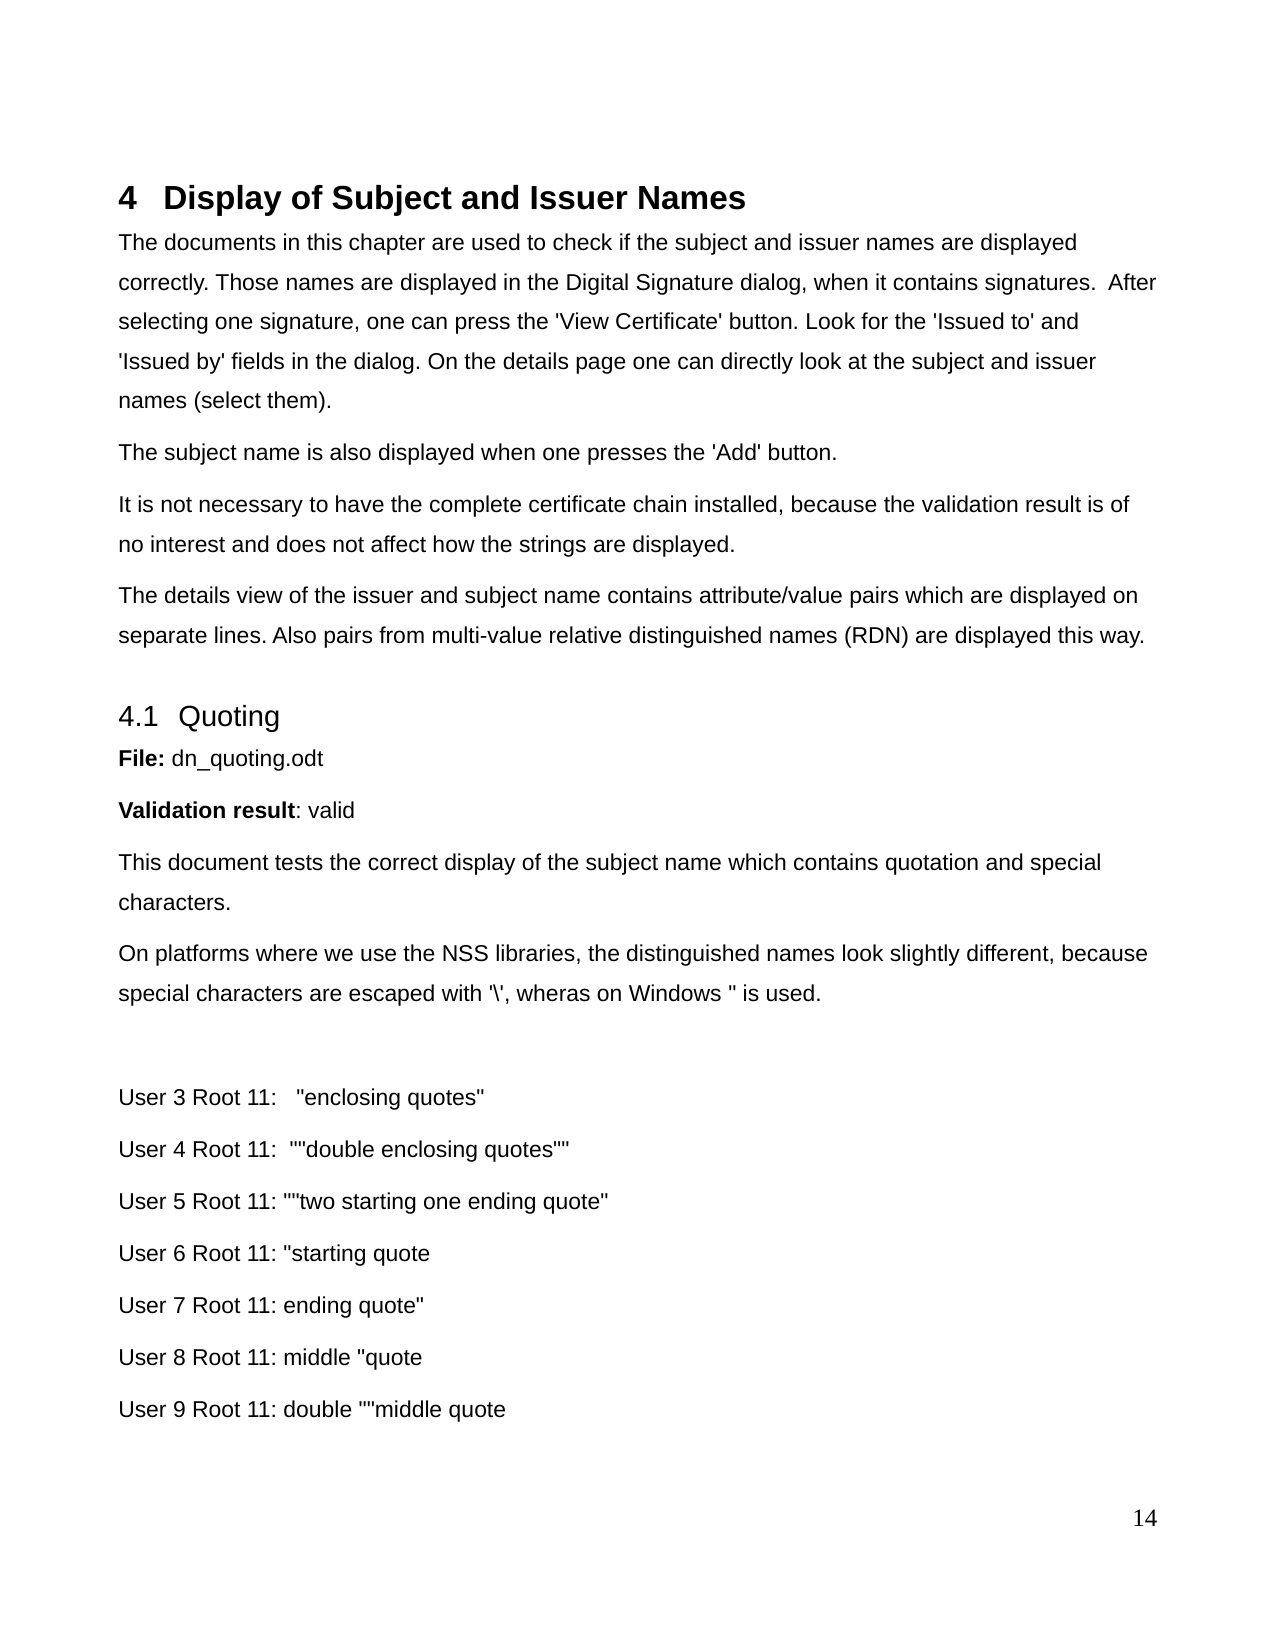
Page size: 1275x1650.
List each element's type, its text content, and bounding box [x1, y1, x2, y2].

text User 7 Root 11: ending quote" [118, 1292, 1157, 1318]
text User 6 Root 11: "starting quote [118, 1240, 1157, 1266]
subtitle Display of Subject and Issuer Names [118, 178, 1157, 217]
text User 8 Root 11: middle "quote [118, 1344, 1157, 1370]
text User 4 Root 11: ""double enclosing quotes"" [118, 1136, 1157, 1162]
text User 3 Root 11: "enclosing quotes" [118, 1084, 1157, 1110]
text User 5 Root 11: ""two starting one ending quote" [118, 1188, 1157, 1214]
text This document tests the correct display of the subject name which contains quotation and special characters. [118, 849, 1157, 915]
text The subject name is also displayed when one presses the 'Add' button. [118, 439, 1157, 465]
text User 9 Root 11: double ""middle quote [118, 1396, 1157, 1422]
text The details view of the issuer and subject name contains attribute/value pairs which are displayed on separate lines. Also pairs from multi-value relative distinguished names (RDN) are displayed this way. [118, 582, 1157, 648]
text It is not necessary to have the complete certificate chain installed, because the validation result is of no interest and does not affect how the strings are displayed. [118, 491, 1157, 557]
text On platforms where we use the NSS libraries, the distinguished names look slightly different, because special characters are escaped with '\', wheras on Windows " is used. [118, 940, 1157, 1006]
text The documents in this chapter are used to check if the subject and issuer names are displayed correctly. Those names are displayed in the Digital Signature dialog, when it contains signatures. After selecting one signature, one can press the 'View Certificate' button. Look for the 'Issued to' and 'Issued by' fields in the dialog. On the details page one can directly look at the subject and issuer names (select them). [118, 229, 1157, 413]
text File: dn_quoting.odt [118, 745, 1157, 771]
text Validation result: valid [118, 797, 1157, 823]
subtitle Quoting [118, 699, 1157, 732]
